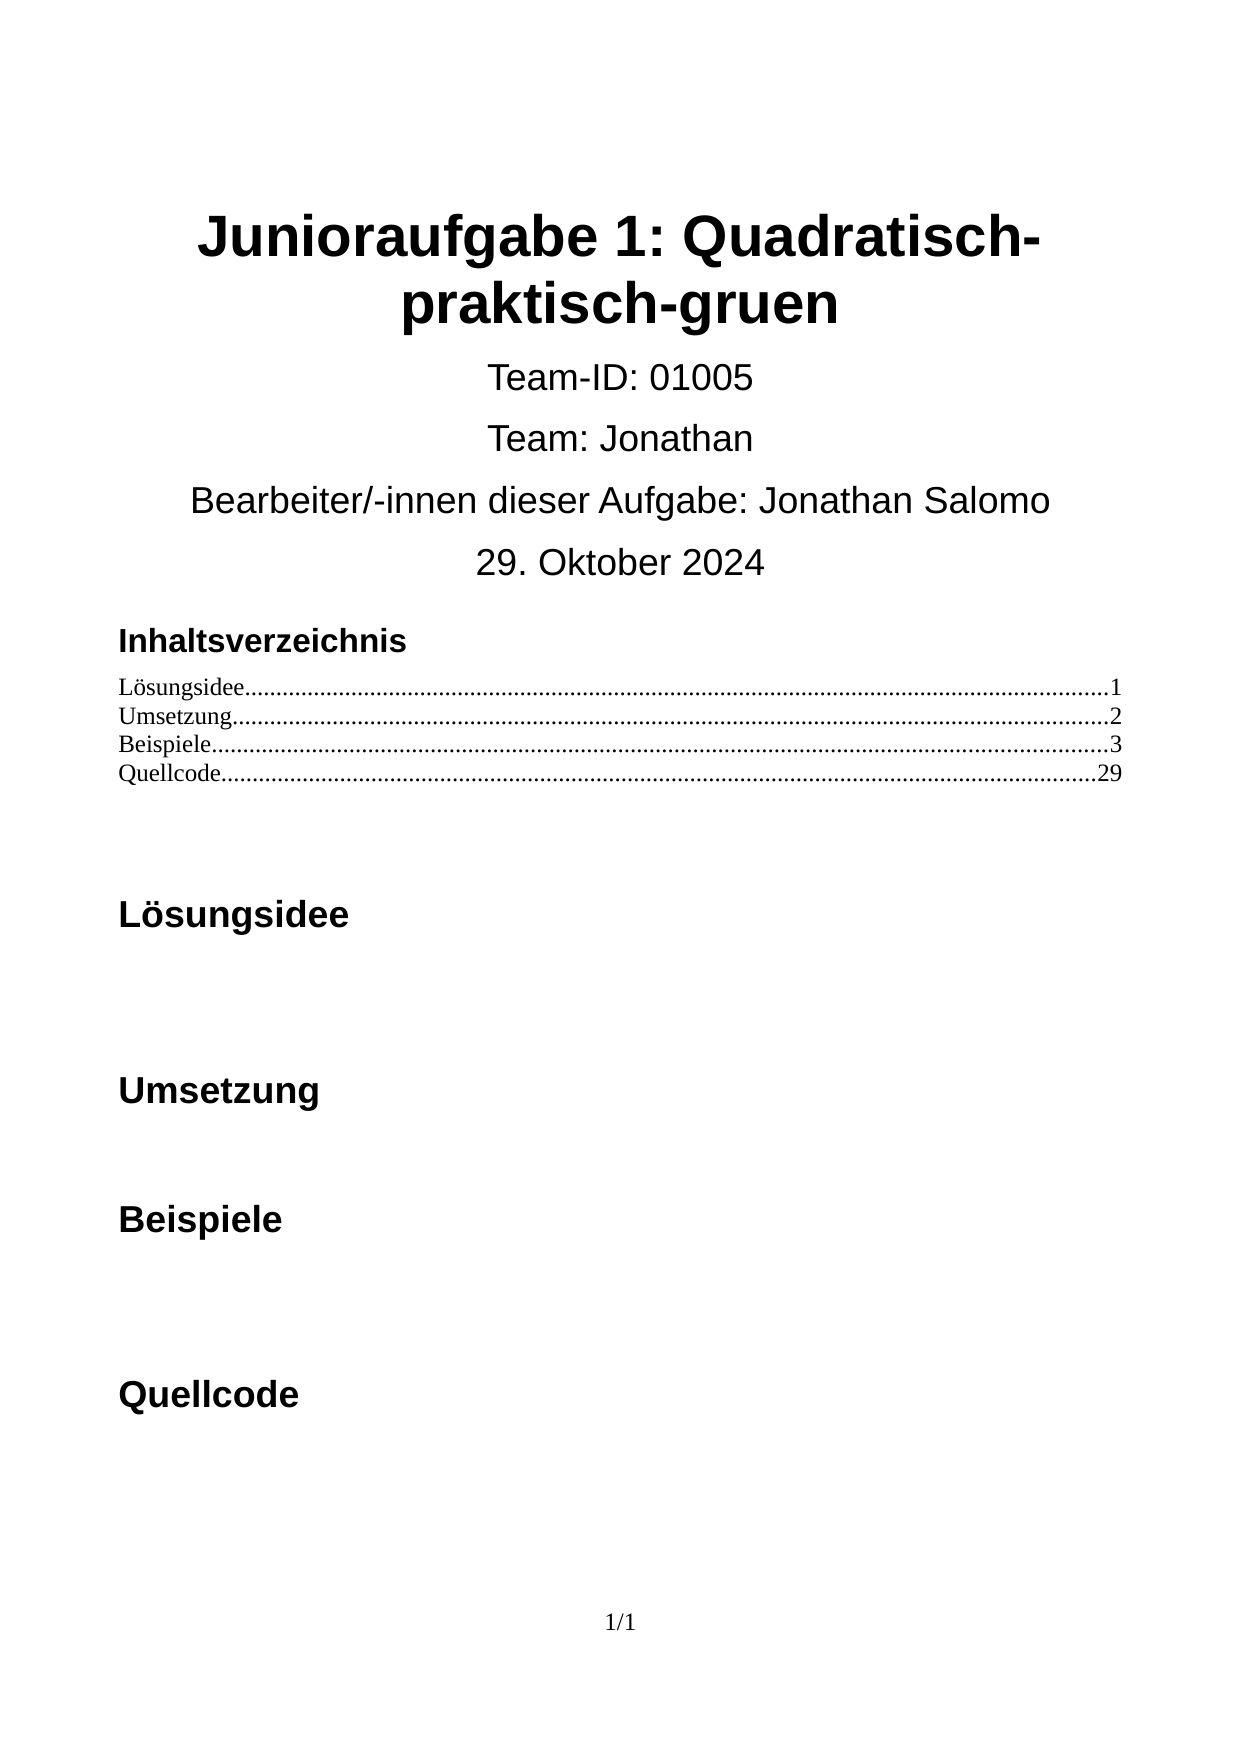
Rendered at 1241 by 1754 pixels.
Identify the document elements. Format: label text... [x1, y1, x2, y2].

subtitle Umsetzung [118, 1069, 1122, 1112]
text Beispiele 3 [118, 729, 1122, 758]
title Junioraufgabe 1: Quadratisch- praktisch-gruen [118, 202, 1122, 336]
subtitle Beispiele [118, 1197, 1122, 1240]
subtitle 29. Oktober 2024 [118, 540, 1122, 583]
subtitle Team-ID: 01005 [118, 355, 1122, 398]
text Lösungsidee 1 [118, 672, 1122, 701]
subtitle Quellcode [118, 1373, 1122, 1416]
subtitle Lösungsidee [118, 893, 1122, 936]
subtitle Team: Jonathan [118, 417, 1122, 460]
subtitle Inhaltsverzeichnis [118, 621, 1122, 659]
text Umsetzung 2 [118, 701, 1122, 729]
subtitle Bearbeiter/-innen dieser Aufgabe: Jonathan Salomo [118, 478, 1122, 522]
text Quellcode 29 [118, 758, 1122, 787]
